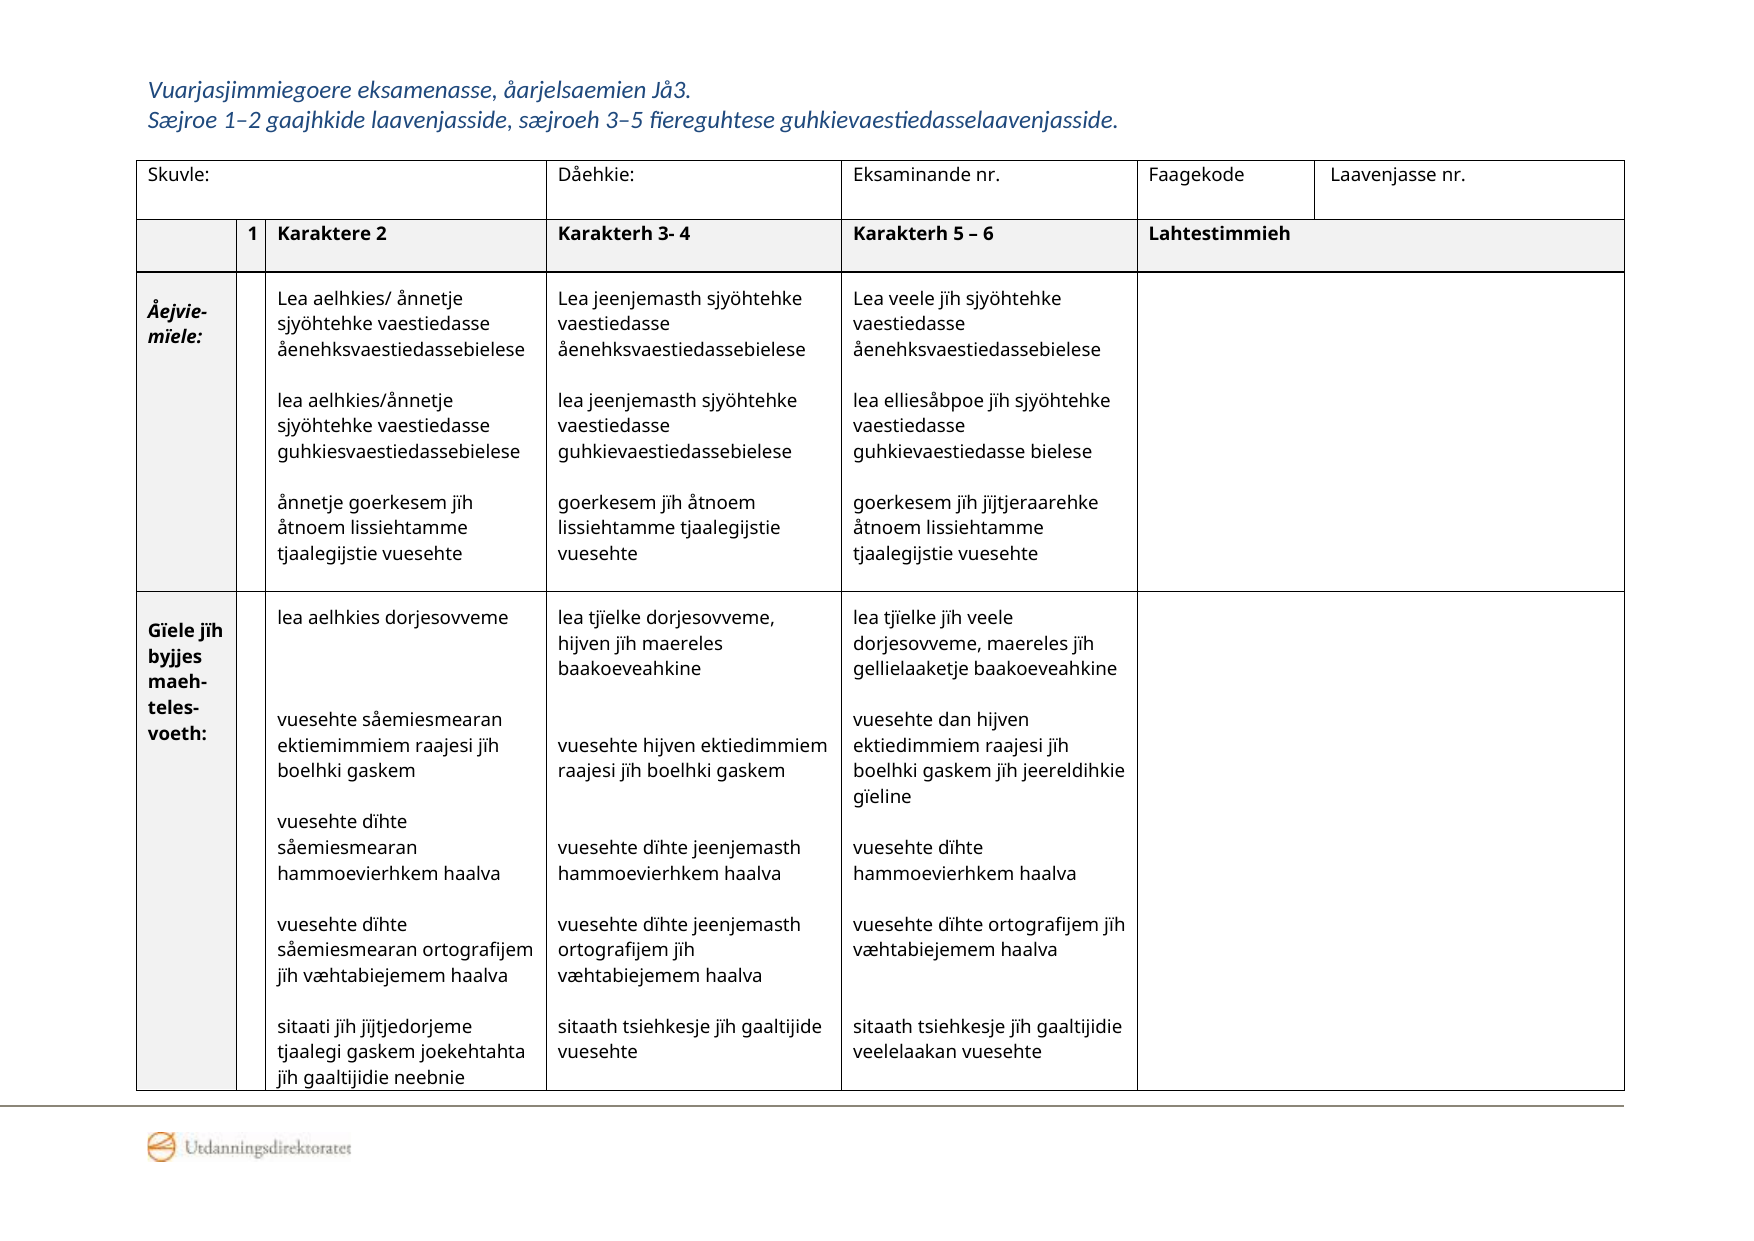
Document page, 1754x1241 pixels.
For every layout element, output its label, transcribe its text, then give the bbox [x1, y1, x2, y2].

table_cell Karakterh 5 – 6 [842, 220, 1137, 271]
table_cell [137, 220, 236, 271]
table_cell Lea veele jïh sjyöhtehke vaestiedasse åenehksvaestiedassebielese lea elliesåbpoe jïh sjyöhtehke vaestiedasse guhkievaestiedasse bielese goerkesem jïh jïjtjeraarehke åtnoem lissiehtamme tjaalegijstie vuesehte [842, 273, 1137, 591]
table_cell Lea aelhkies/ ånnetje sjyöhtehke vaestiedasse åenehksvaestiedassebielese lea aelhkies/ånnetje sjyöhtehke vaestiedasse guhkiesvaestiedassebielese ånnetje goerkesem jïh åtnoem lissiehtamme tjaalegijstie vuesehte [266, 273, 546, 591]
table_header Faagekode [1138, 161, 1314, 219]
table_header Skuvle: [137, 161, 546, 219]
table_cell Gïele jïh byjjes maeh-teles-voeth: [137, 592, 236, 1089]
table_cell Lea jeenjemasth sjyöhtehke vaestiedasse åenehksvaestiedassebielese lea jeenjemasth sjyöhtehke vaestiedasse guhkievaestiedassebielese goerkesem jïh åtnoem lissiehtamme tjaalegijstie vuesehte [547, 273, 841, 591]
table_cell lea aelhkies dorjesovveme vuesehte såemiesmearan ektiemimmiem raajesi jïh boelhki gaskem vuesehte dïhte såemiesmearan hammoevierhkem haalva vuesehte dïhte såemiesmearan ortografijem jïh væhtabiejemem haalva sitaati jïh jïjtjedorjeme tjaalegi gaskem joekehtahta jïh gaaltijidie neebnie [266, 592, 546, 1089]
table_cell [1138, 273, 1624, 591]
table_header Laavenjasse nr. [1315, 161, 1624, 219]
table_cell [237, 592, 265, 1089]
table_header Dåehkie: [547, 161, 841, 219]
table_cell Åejvie-mïele: [137, 273, 236, 591]
table_cell [1138, 592, 1624, 1089]
table_cell Karakterh 3- 4 [547, 220, 841, 271]
picture [147, 1132, 352, 1162]
table_cell lea tjïelke jïh veele dorjesovveme, maereles jïh gellielaaketje baakoeveahkine vuesehte dan hijven ektiedimmiem raajesi jïh boelhki gaskem jïh jeereldihkie gïeline vuesehte dïhte hammoevierhkem haalva vuesehte dïhte ortografijem jïh væhtabiejemem haalva sitaath tsiehkesje jïh gaaltijidie veelelaakan vuesehte [842, 592, 1137, 1089]
table_cell 1 [237, 220, 265, 271]
table_cell lea tjïelke dorjesovveme, hijven jïh maereles baakoeveahkine vuesehte hijven ektiedimmiem raajesi jïh boelhki gaskem vuesehte dïhte jeenjemasth hammoevierhkem haalva vuesehte dïhte jeenjemasth ortografijem jïh væhtabiejemem haalva sitaath tsiehkesje jïh gaaltijide vuesehte [547, 592, 841, 1089]
table_cell Lahtestimmieh [1138, 220, 1624, 271]
table_cell [237, 273, 265, 591]
table_header Eksaminande nr. [842, 161, 1137, 219]
table_cell Karaktere 2 [266, 220, 546, 271]
